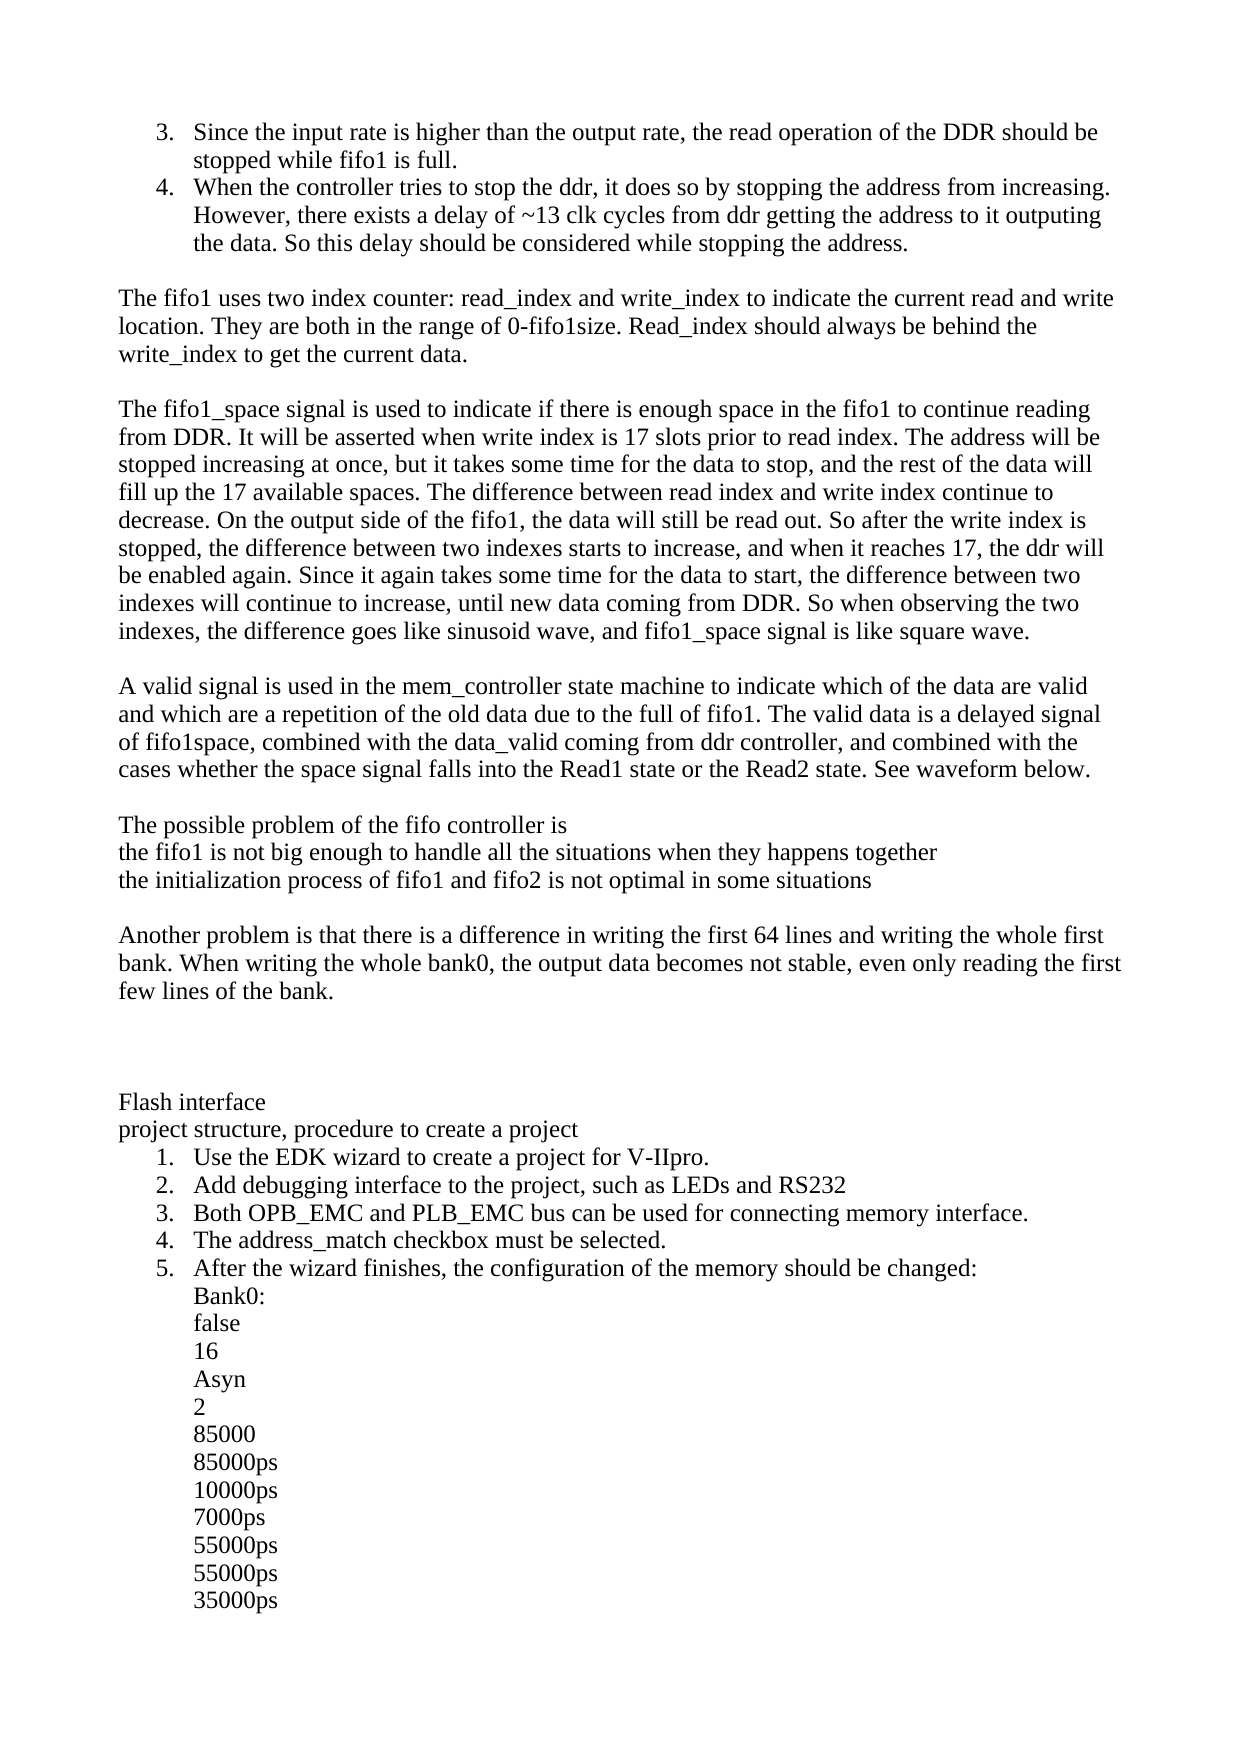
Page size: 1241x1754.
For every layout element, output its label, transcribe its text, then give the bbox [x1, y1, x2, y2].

text The fifo1 uses two index counter: read_index and write_index to indicate the current read and write location. They are both in the range of 0-fifo1size. Read_index should always be behind the write_index to get the current data. [118, 284, 1122, 367]
list Add debugging interface to the project, such as LEDs and RS232 [156, 1171, 1122, 1199]
list Bank0: [156, 1282, 1122, 1309]
list 16 [156, 1337, 1122, 1365]
list 85000 [156, 1420, 1122, 1448]
list 2 [156, 1393, 1122, 1420]
list 35000ps [156, 1587, 1122, 1614]
list Since the input rate is higher than the output rate, the read operation of the DDR should be stopped while fifo1 is full. [156, 118, 1122, 173]
list Use the EDK wizard to create a project for V-IIpro. [156, 1143, 1122, 1171]
list Both OPB_EMC and PLB_EMC bus can be used for connecting memory interface. [156, 1199, 1122, 1226]
list 55000ps [156, 1559, 1122, 1587]
text The possible problem of the fifo controller is [118, 811, 1122, 838]
list When the controller tries to stop the ddr, it does so by stopping the address from increasing. However, there exists a delay of ~13 clk cycles from ddr getting the address to it outputing the data. So this delay should be considered while stopping the address. [156, 173, 1122, 257]
text The fifo1_space signal is used to indicate if there is enough space in the fifo1 to continue reading from DDR. It will be asserted when write index is 17 slots prior to read index. The address will be stopped increasing at once, but it takes some time for the data to stop, and the rest of the data will fill up the 17 available spaces. The difference between read index and write index continue to decrease. On the output side of the fifo1, the data will still be read out. So after the write index is stopped, the difference between two indexes starts to increase, and when it reaches 17, the ddr will be enabled again. Since it again takes some time for the data to start, the difference between two indexes will continue to increase, until new data coming from DDR. So when observing the two indexes, the difference goes like sinusoid wave, and fifo1_space signal is like square wave. [118, 395, 1122, 644]
list false [156, 1309, 1122, 1337]
list 85000ps [156, 1448, 1122, 1476]
list After the wizard finishes, the configuration of the memory should be changed: [156, 1254, 1122, 1282]
text Another problem is that there is a difference in writing the first 64 lines and writing the whole first bank. When writing the whole bank0, the output data becomes not stable, even only reading the first few lines of the bank. [118, 922, 1122, 1005]
list 10000ps [156, 1476, 1122, 1503]
text project structure, procedure to create a project [118, 1116, 1122, 1143]
text A valid signal is used in the mem_controller state machine to indicate which of the data are valid and which are a repetition of the old data due to the full of fifo1. The valid data is a delayed signal of fifo1space, combined with the data_valid coming from ddr controller, and combined with the cases whether the space signal falls into the Read1 state or the Read2 state. See waveform below. [118, 672, 1122, 783]
list The address_match checkbox must be selected. [156, 1226, 1122, 1254]
text Flash interface [118, 1088, 1122, 1116]
list 7000ps [156, 1503, 1122, 1531]
text the fifo1 is not big enough to handle all the situations when they happens together [118, 838, 1122, 866]
list Asyn [156, 1365, 1122, 1393]
list 55000ps [156, 1531, 1122, 1559]
text the initialization process of fifo1 and fifo2 is not optimal in some situations [118, 866, 1122, 894]
